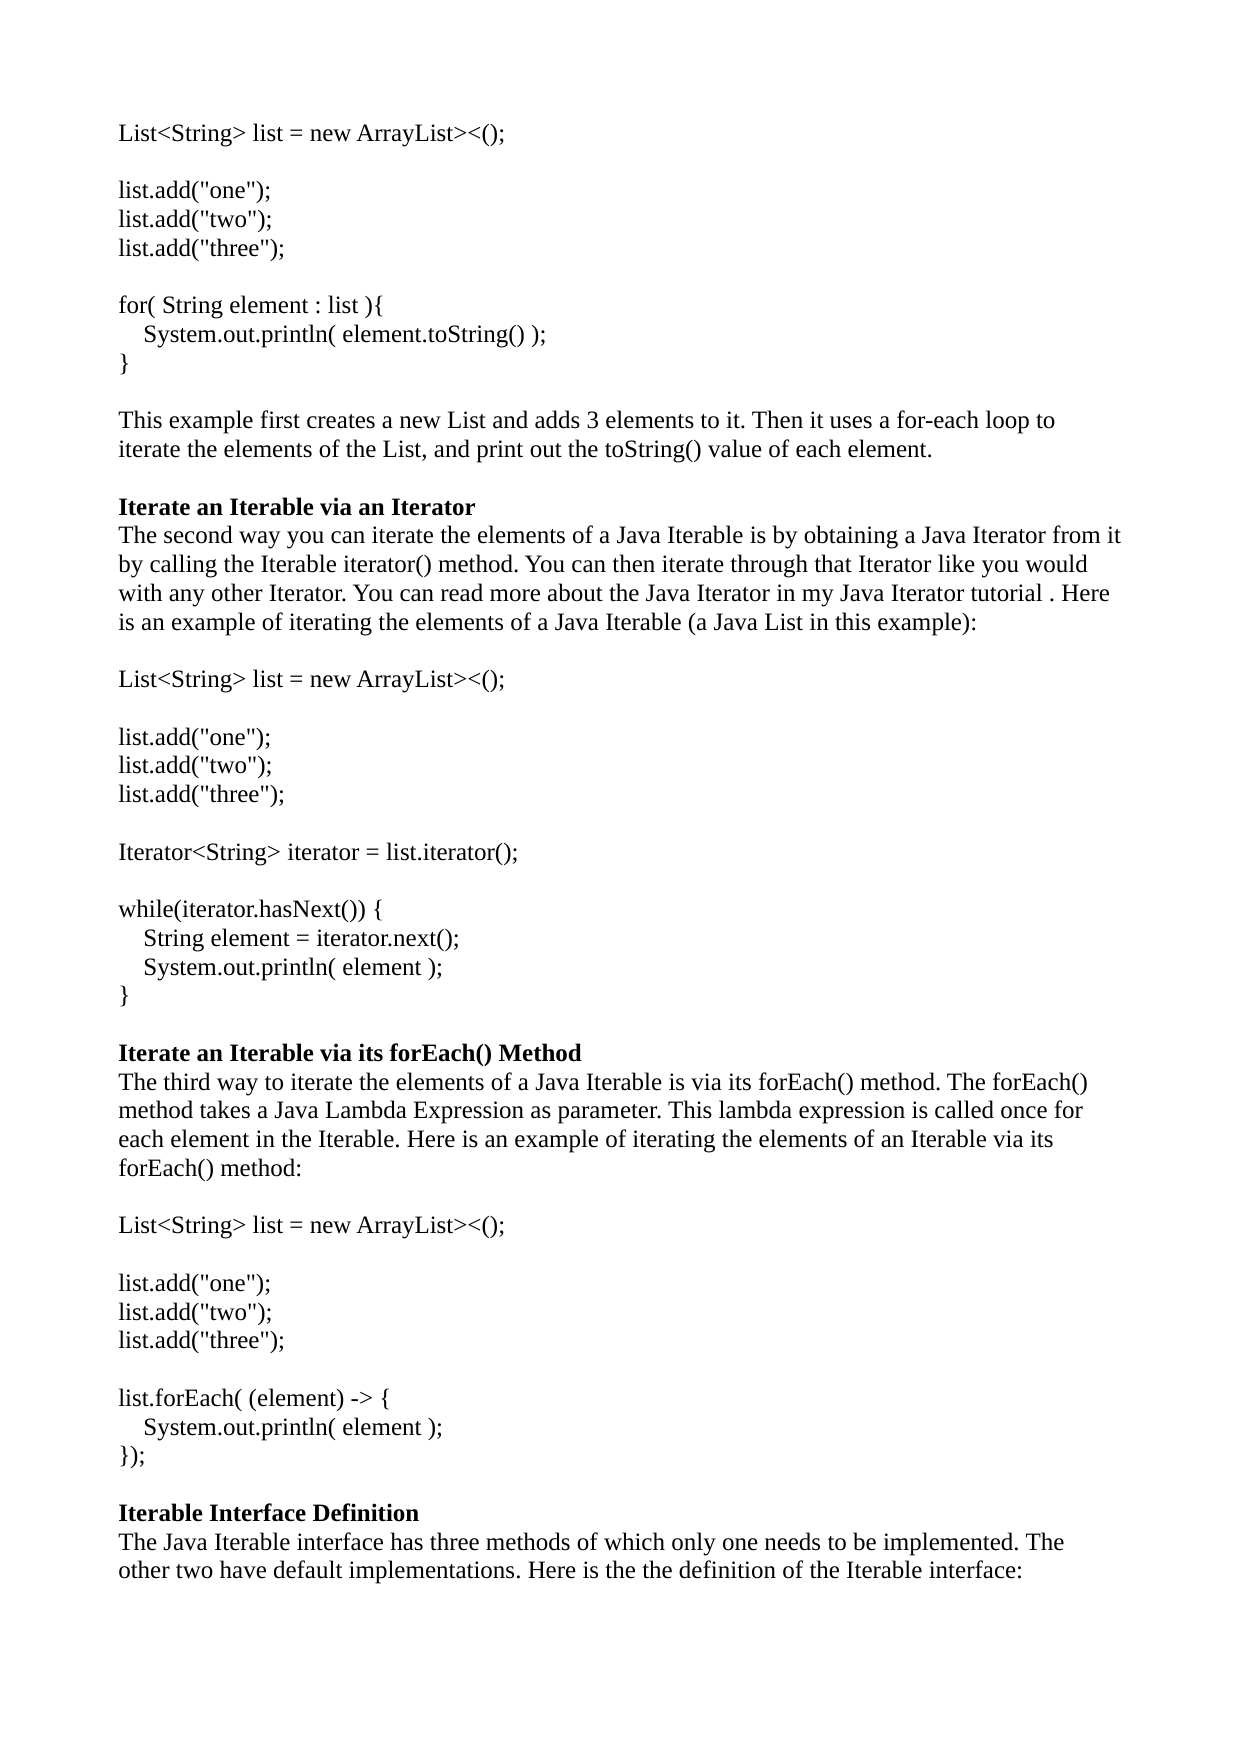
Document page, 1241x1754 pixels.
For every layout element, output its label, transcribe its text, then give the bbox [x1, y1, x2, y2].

text }); [118, 1441, 1122, 1469]
text System.out.println( element ); [118, 952, 1122, 981]
text list.add("two"); [118, 1297, 1122, 1326]
text list.add("one"); [118, 176, 1122, 204]
text This example first creates a new List and adds 3 elements to it. Then it uses a for-each loop to iterate the elements of the List, and print out the toString() value of each element. [118, 406, 1122, 463]
text The third way to iterate the elements of a Java Iterable is via its forEach() method. The forEach() method takes a Java Lambda Expression as parameter. This lambda expression is called once for each element in the Iterable. Here is an example of iterating the elements of an Iterable via its forEach() method: [118, 1067, 1122, 1182]
text List<String> list = new ArrayList><(); [118, 664, 1122, 693]
text } [118, 981, 1122, 1009]
text while(iterator.hasNext()) { [118, 894, 1122, 923]
text Iterate an Iterable via its forEach() Method [118, 1038, 1122, 1067]
text list.add("two"); [118, 204, 1122, 233]
text Iterable Interface Definition [118, 1498, 1122, 1527]
text list.add("three"); [118, 1326, 1122, 1354]
text list.add("two"); [118, 751, 1122, 779]
text list.add("one"); [118, 1268, 1122, 1297]
text System.out.println( element.toString() ); [118, 319, 1122, 348]
text The Java Iterable interface has three methods of which only one needs to be implemented. The other two have default implementations. Here is the the definition of the Iterable interface: [118, 1527, 1122, 1584]
text for( String element : list ){ [118, 291, 1122, 319]
text List<String> list = new ArrayList><(); [118, 1211, 1122, 1239]
text list.forEach( (element) -> { [118, 1383, 1122, 1412]
text Iterate an Iterable via an Iterator [118, 492, 1122, 521]
text list.add("three"); [118, 779, 1122, 808]
text System.out.println( element ); [118, 1412, 1122, 1441]
text List<String> list = new ArrayList><(); [118, 118, 1122, 147]
text } [118, 348, 1122, 377]
text Iterator<String> iterator = list.iterator(); [118, 837, 1122, 866]
text The second way you can iterate the elements of a Java Iterable is by obtaining a Java Iterator from it by calling the Iterable iterator() method. You can then iterate through that Iterator like you would with any other Iterator. You can read more about the Java Iterator in my Java Iterator tutorial . Here is an example of iterating the elements of a Java Iterable (a Java List in this example): [118, 521, 1122, 636]
text String element = iterator.next(); [118, 923, 1122, 952]
text list.add("one"); [118, 722, 1122, 751]
text list.add("three"); [118, 233, 1122, 262]
